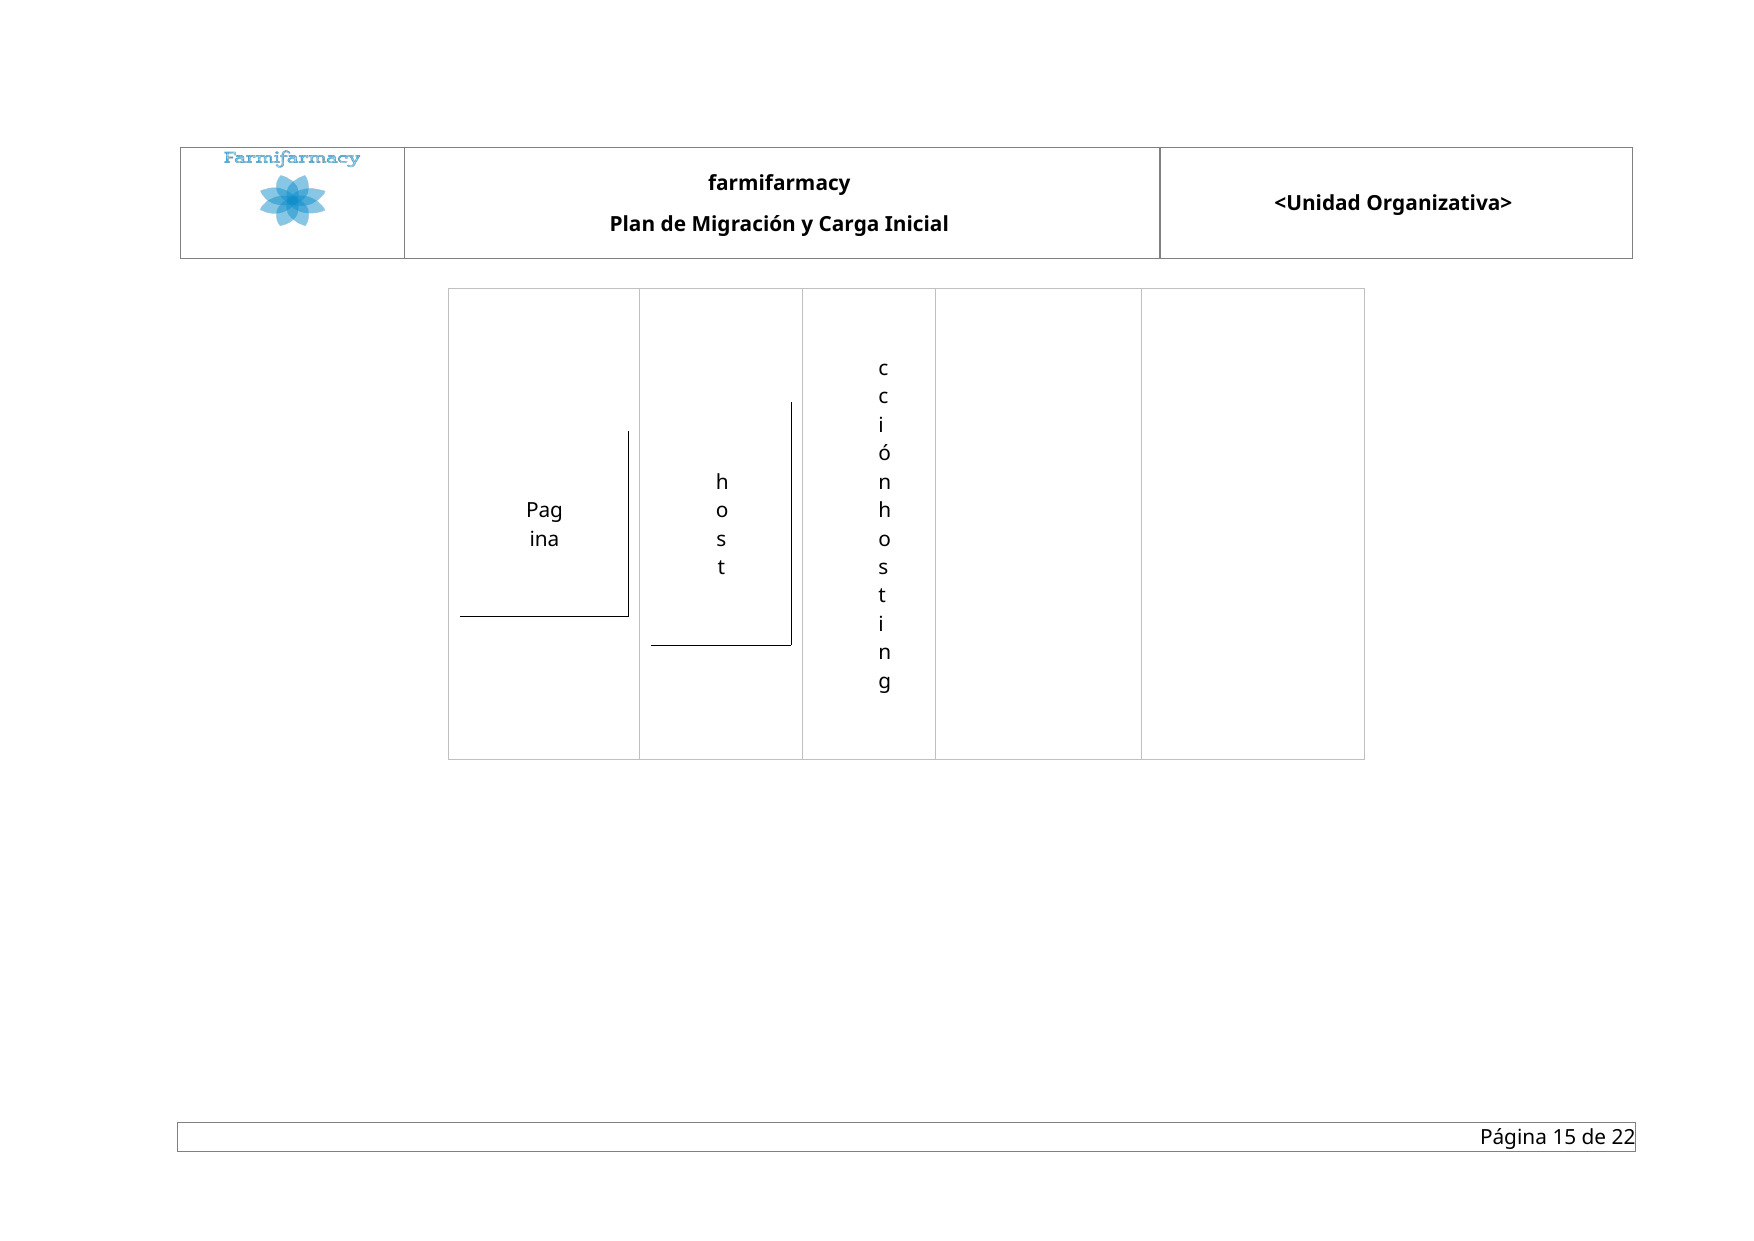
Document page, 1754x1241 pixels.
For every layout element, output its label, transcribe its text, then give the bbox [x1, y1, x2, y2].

table_cell Pagina [449, 289, 639, 759]
table_cell [1142, 289, 1364, 759]
table_cell cción hosting [803, 289, 935, 759]
table_cell host [640, 289, 802, 759]
table_cell [936, 289, 1141, 759]
